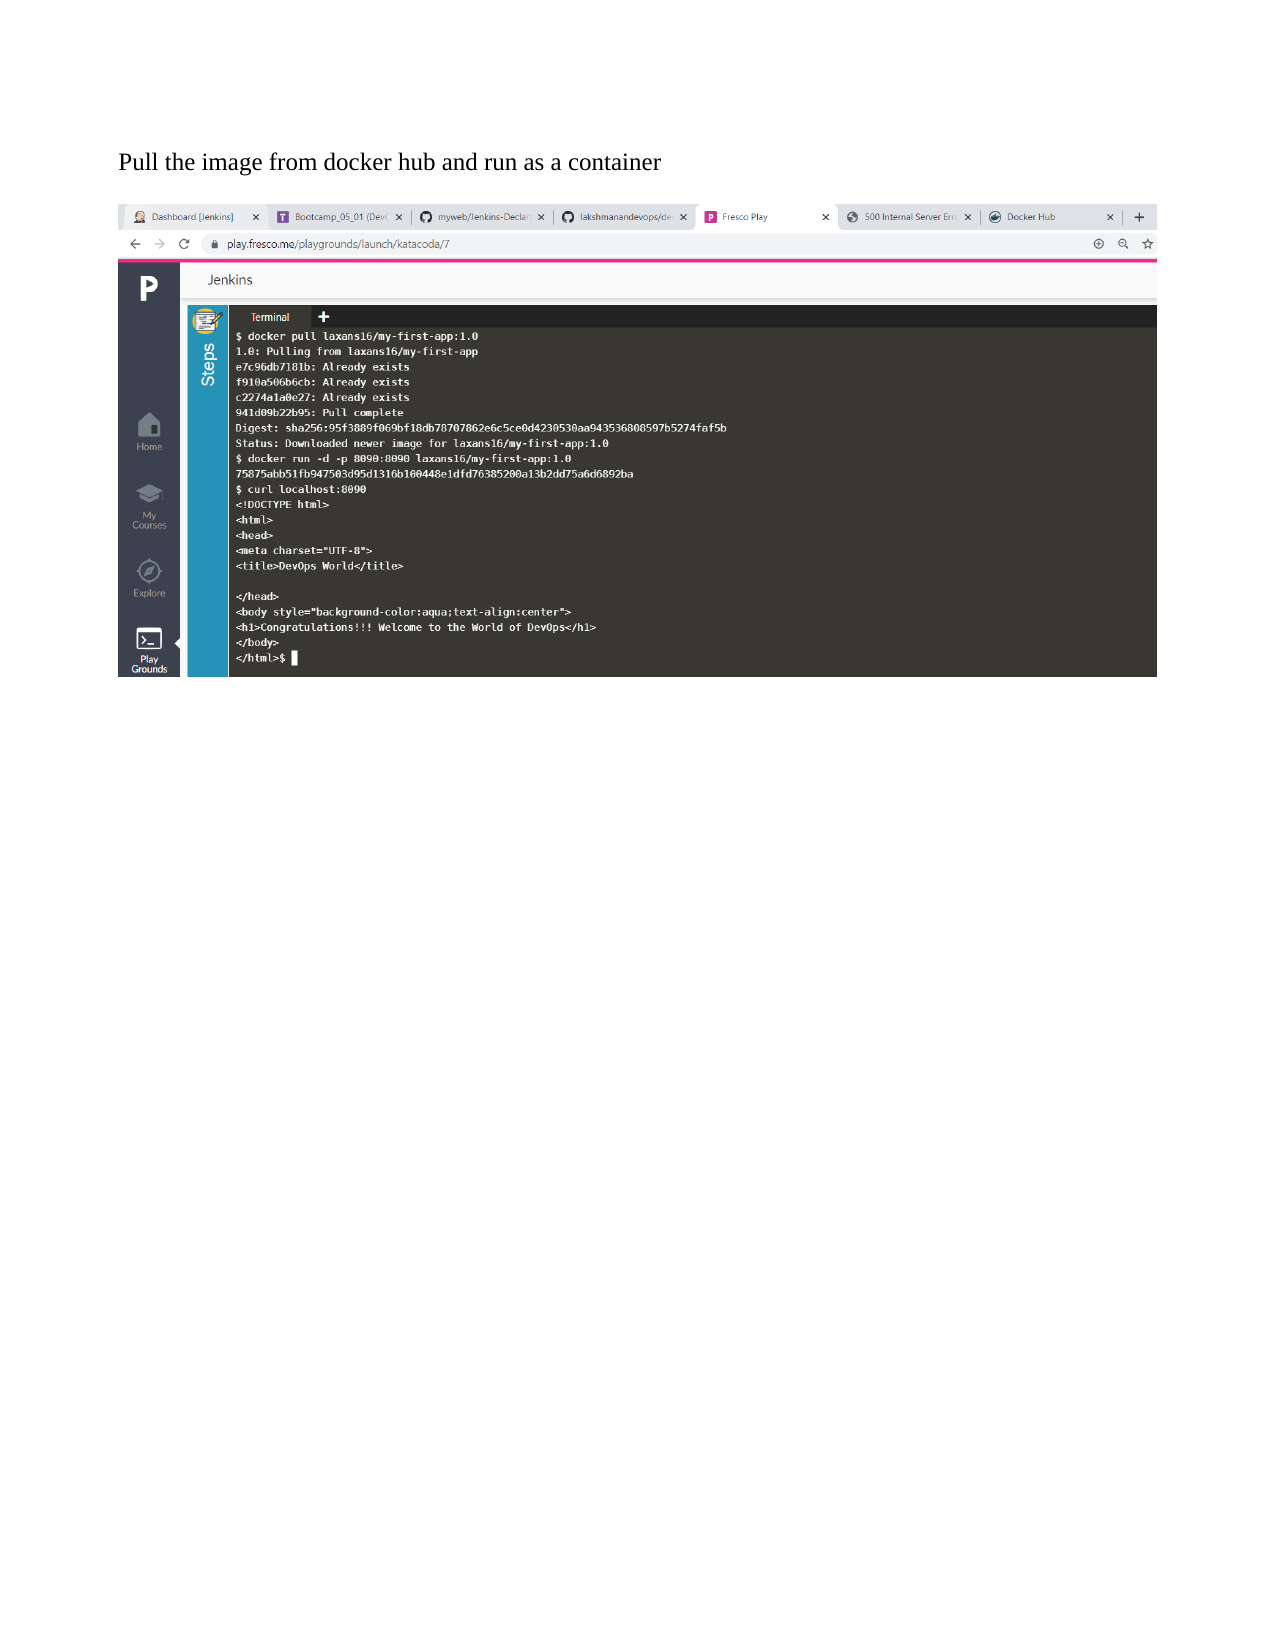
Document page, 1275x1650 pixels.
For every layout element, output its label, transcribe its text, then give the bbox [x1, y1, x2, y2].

text Pull the image from docker hub and run as a container [118, 147, 1157, 176]
picture [118, 204, 1157, 677]
